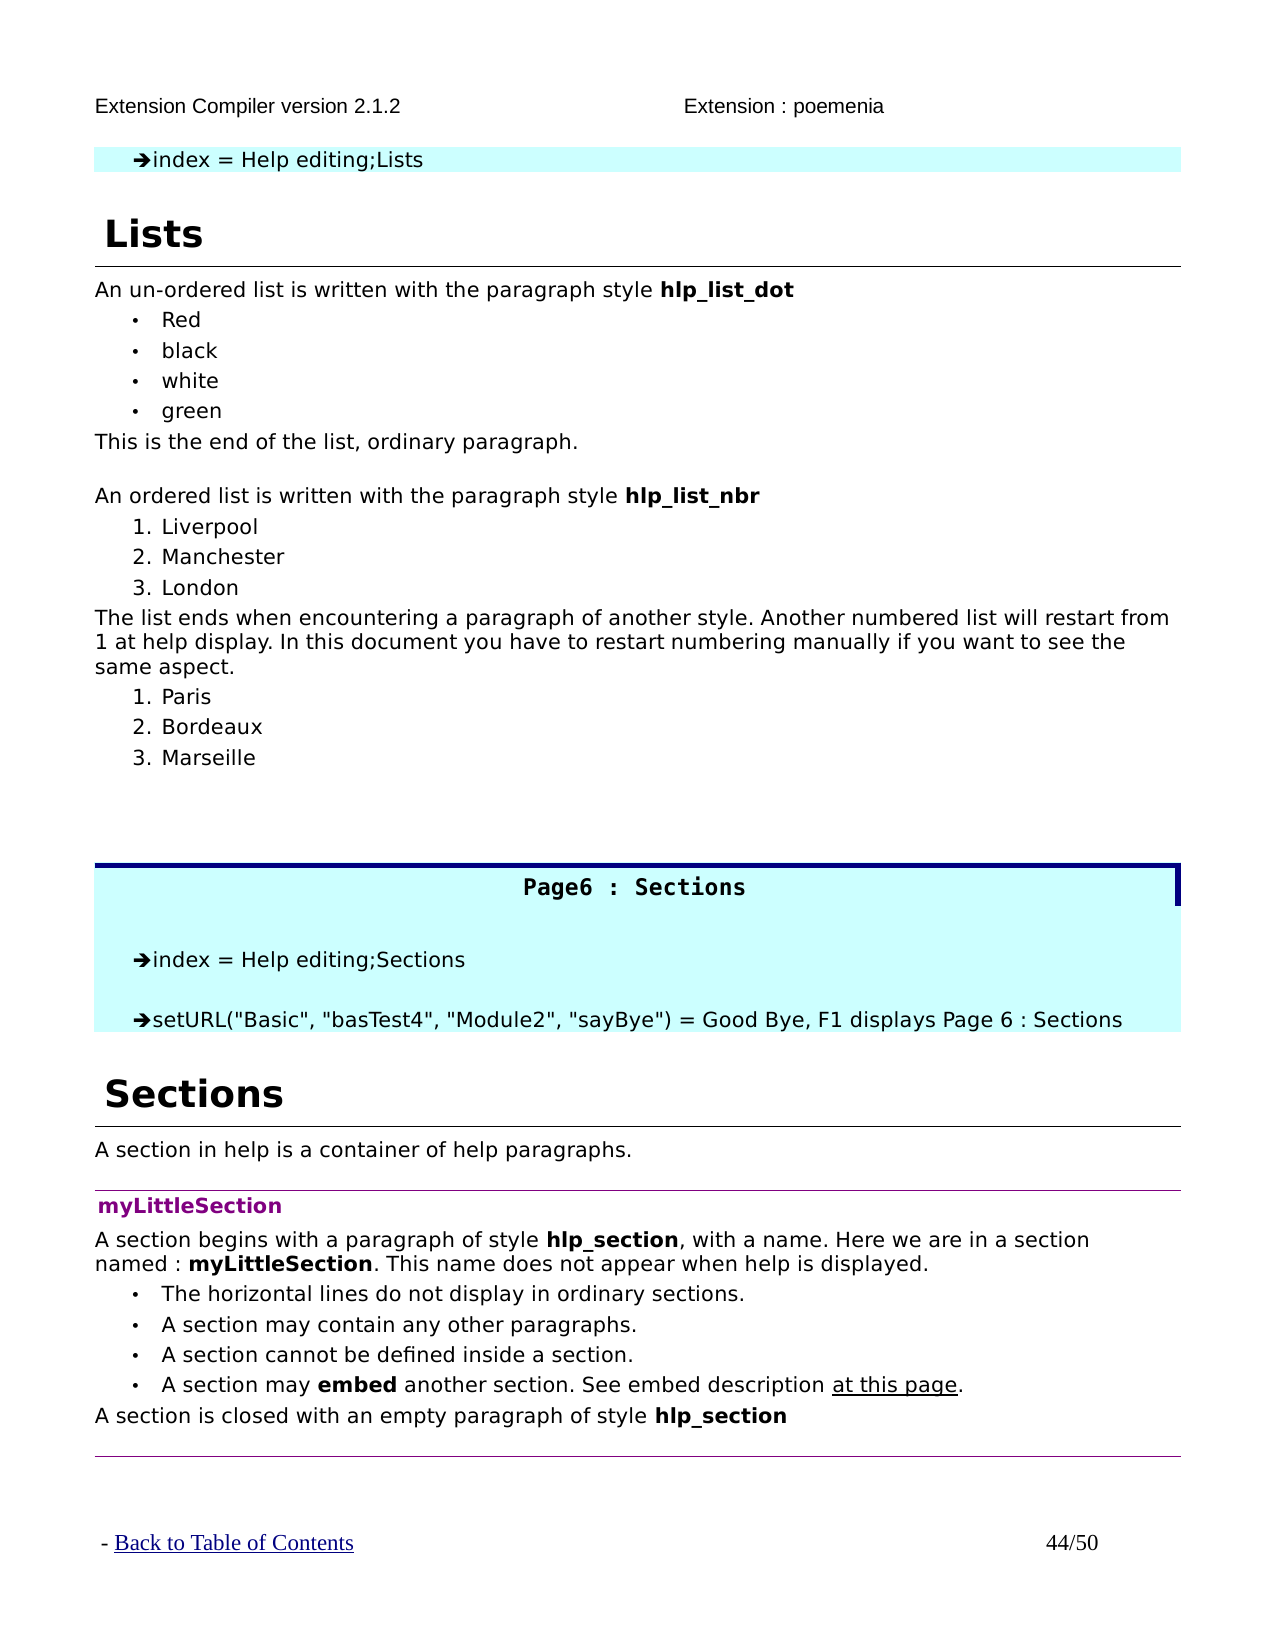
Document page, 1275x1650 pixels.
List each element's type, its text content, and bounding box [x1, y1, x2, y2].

list Liverpool [132, 515, 1181, 539]
text The list ends when encountering a paragraph of another style. Another numbered list will restart from 1 at help display. In this document you have to restart numbering manually if you want to see the same aspect. [94, 606, 1181, 679]
list black [132, 339, 1181, 363]
list Manchester [132, 545, 1181, 569]
list index = Help editing;Sections [94, 948, 1181, 972]
text Lists [94, 203, 1181, 266]
text myLittleSection [94, 1191, 1181, 1222]
text This is the end of the list, ordinary paragraph. [94, 430, 1181, 454]
list The horizontal lines do not display in ordinary sections. [132, 1282, 1181, 1307]
list Red [132, 308, 1181, 333]
list index = Help editing;Lists [94, 147, 1181, 172]
text A section begins with a paragraph of style hlp_section, with a name. Here we are in a section named : myLittleSection. This name does not appear when help is displayed. [94, 1228, 1181, 1277]
list A section cannot be defined inside a section. [132, 1343, 1181, 1367]
text An un-ordered list is written with the paragraph style hlp_list_dot [94, 278, 1181, 303]
text Page6 : Sections [94, 864, 1175, 906]
list green [132, 399, 1181, 424]
list Paris [132, 685, 1181, 709]
text Sections [94, 1063, 1181, 1126]
list setURL("Basic", "basTest4", "Module2", "sayBye") = Good Bye, F1 displays Page 6 : Sections [94, 1008, 1181, 1032]
list A section may contain any other paragraphs. [132, 1313, 1181, 1337]
text A section is closed with an empty paragraph of style hlp_section [94, 1404, 1181, 1428]
list Marseille [132, 746, 1181, 770]
list London [132, 575, 1181, 600]
text An ordered list is written with the paragraph style hlp_list_nbr [94, 460, 1181, 509]
list white [132, 369, 1181, 393]
list A section may embed another section. See embed description at this page. [132, 1373, 1181, 1398]
text A section in help is a container of help paragraphs. [94, 1138, 1181, 1163]
list Bordeaux [132, 715, 1181, 740]
